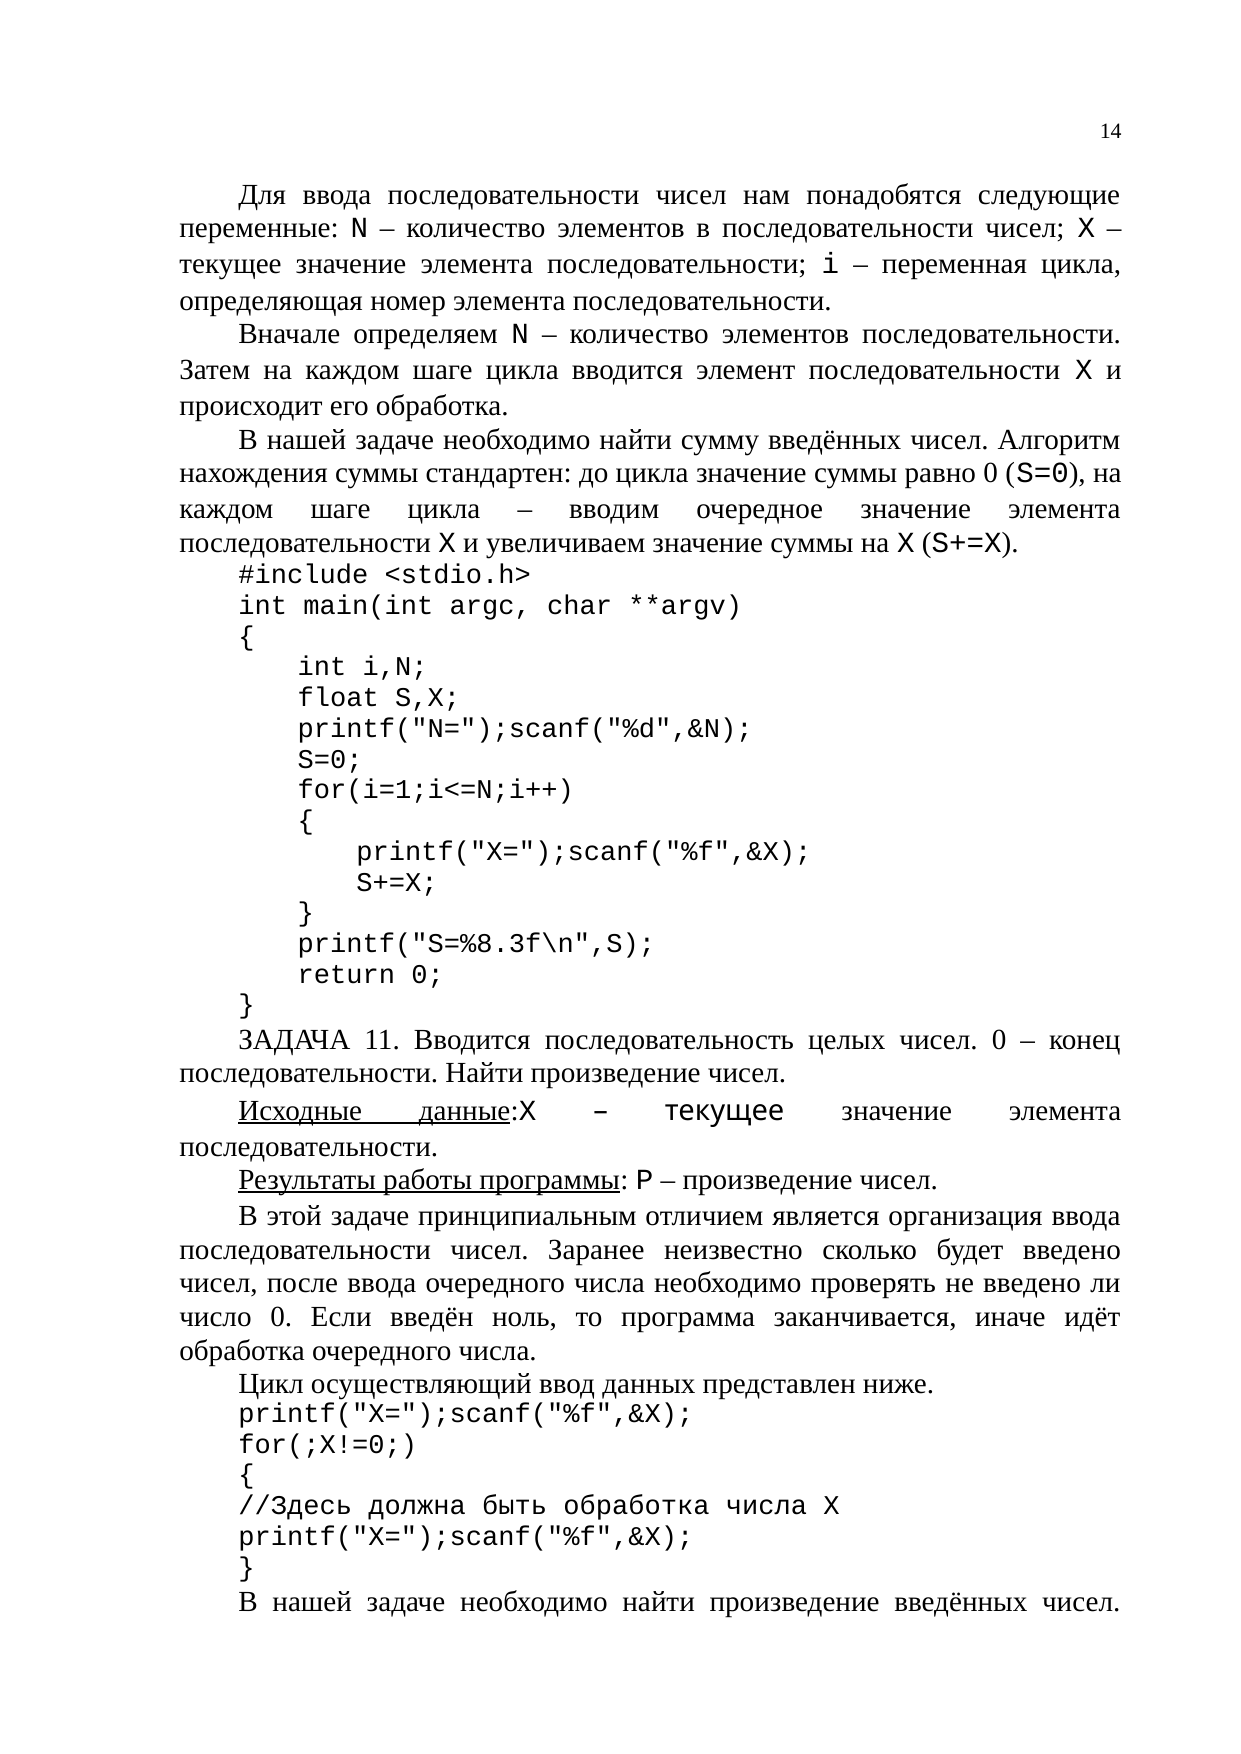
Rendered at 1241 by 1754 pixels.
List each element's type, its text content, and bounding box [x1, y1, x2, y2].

text В нашей задаче необходимо найти сумму введённых чисел. Алгоритм нахождения суммы стандартен: до цикла значение суммы равно 0 (S=0), на каждом шаге цикла – вводим очередное значение элемента последовательности X и увеличиваем значение суммы на X (S+=X). [179, 422, 1121, 561]
text printf("N=");scanf("%d",&N); [238, 715, 1121, 745]
text for(;X!=0;) [238, 1431, 1121, 1461]
text #include <stdio.h> [238, 561, 1121, 592]
text { [238, 622, 1121, 653]
text В этой задаче принципиальным отличием является организация ввода последовательности чисел. Заранее неизвестно сколько будет введено чисел, после ввода очередного числа необходимо проверять не введено ли число 0. Если введён ноль, то программа заканчивается, иначе идёт обработка очередного числа. [179, 1198, 1121, 1366]
text } [238, 1553, 1121, 1584]
text //Здесь должна быть обработка числа X [238, 1492, 1121, 1523]
text S=0; [238, 745, 1121, 776]
text Цикл осуществляющий ввод данных представлен ниже. [179, 1366, 1121, 1400]
text int main(int argc, char **argv) [238, 592, 1121, 622]
text { [238, 1461, 1121, 1492]
text Исходные данные:X – текущее значение элемента последовательности. [179, 1089, 1121, 1162]
text Результаты работы программы: P – произведение чисел. [179, 1162, 1121, 1198]
text Для ввода последовательности чисел нам понадобятся следующие переменные: N – количество элементов в последовательности чисел; X – текущее значение элемента последовательности; i – переменная цикла, определяющая номер элемента последовательности. [179, 177, 1121, 316]
text float S,X; [238, 684, 1121, 715]
text printf("X=");scanf("%f",&X); [238, 1400, 1121, 1431]
text return 0; [238, 961, 1121, 991]
text for(i=1;i<=N;i++) [238, 776, 1121, 807]
text } [238, 991, 1121, 1022]
text S+=X; [238, 868, 1121, 899]
text ЗАДАЧА 11. Вводится последовательность целых чисел. 0 – конец последовательности. Найти произведение чисел. [179, 1022, 1121, 1089]
text { [238, 807, 1121, 838]
text int i,N; [238, 653, 1121, 684]
text printf("S=%8.3f\n",S); [238, 930, 1121, 961]
text printf("X=");scanf("%f",&X); [238, 838, 1121, 868]
text В нашей задаче необходимо найти произведение введённых чисел. [179, 1584, 1121, 1618]
text } [238, 899, 1121, 930]
text printf("X=");scanf("%f",&X); [238, 1523, 1121, 1553]
text Вначале определяем N – количество элементов последовательности. Затем на каждом шаге цикла вводится элемент последовательности X и происходит его обработка. [179, 316, 1121, 422]
